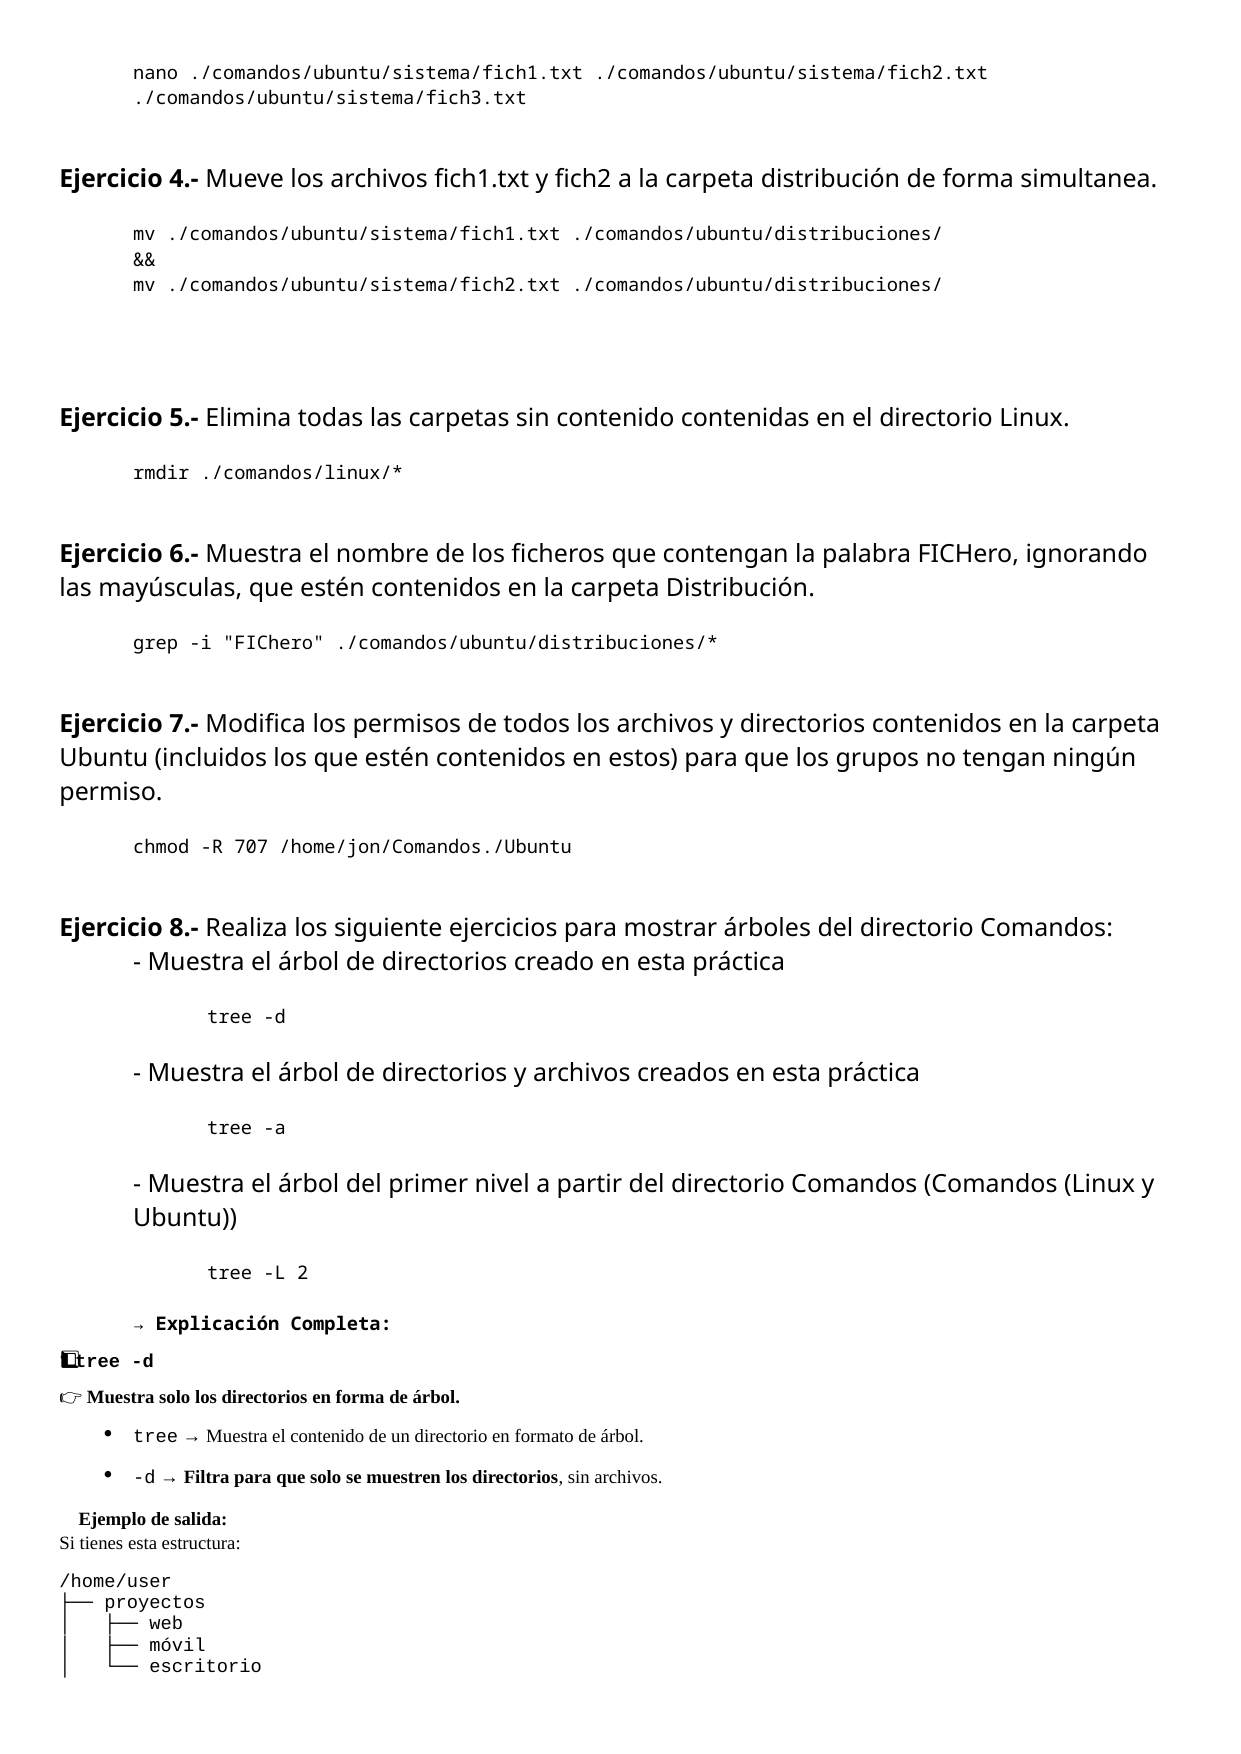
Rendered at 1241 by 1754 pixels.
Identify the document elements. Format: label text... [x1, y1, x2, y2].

text │ ├── web [65, 1614, 109, 1635]
text - Muestra el árbol de directorios y archivos creados en esta práctica [133, 1055, 1181, 1089]
text grep -i "FIChero" ./comandos/ubuntu/distribuciones/* [59, 629, 1181, 655]
text 👉 Muestra solo los directorios en forma de árbol. [59, 1386, 1181, 1407]
text → Explicación Completa: [133, 1310, 1181, 1336]
text nano ./comandos/ubuntu/sistema/fich1.txt ./comandos/ubuntu/sistema/fich2.txt ./comandos/ubuntu/sistema/fich3.txt [133, 59, 1181, 110]
list tree → Muestra el contenido de un directorio en formato de árbol. [103, 1425, 1181, 1448]
text rmdir ./comandos/linux/* [59, 459, 1181, 484]
text 📌 Ejemplo de salida: Si tienes esta estructura: [59, 1507, 1181, 1554]
text tree -d [133, 1004, 1181, 1029]
text chmod -R 707 /home/jon/Comandos./Ubuntu [59, 833, 1181, 859]
list -d → Filtra para que solo se muestren los directorios, sin archivos. [103, 1466, 1181, 1489]
subtitle 1️⃣ tree -d [59, 1350, 1181, 1373]
text /home/user [59, 1572, 1181, 1593]
text │ └── escritorio [65, 1657, 1181, 1678]
text - Muestra el árbol de directorios creado en esta práctica [133, 944, 1181, 978]
text mv ./comandos/ubuntu/sistema/fich1.txt ./comandos/ubuntu/distribuciones/ [59, 221, 1181, 246]
text │ ├── móvil [110, 1635, 1181, 1657]
text - Muestra el árbol del primer nivel a partir del directorio Comandos (Comandos (Linux y Ubuntu)) [133, 1165, 1181, 1233]
text tree -L 2 [133, 1259, 1181, 1284]
text tree -a [133, 1114, 1181, 1140]
text ├── proyectos [65, 1593, 1181, 1614]
text Ejercicio 8.- Realiza los siguiente ejercicios para mostrar árboles del directorio Comandos: [59, 910, 1181, 944]
text Ejercicio 4.- Mueve los archivos fich1.txt y fich2 a la carpeta distribución de forma simultanea. [59, 161, 1181, 195]
text │ ├── web [110, 1614, 1181, 1635]
text mv ./comandos/ubuntu/sistema/fich2.txt ./comandos/ubuntu/distribuciones/ [59, 272, 1181, 297]
text │ ├── móvil [65, 1635, 109, 1657]
text Ejercicio 7.- Modifica los permisos de todos los archivos y directorios contenidos en la carpeta Ubuntu (incluidos los que estén contenidos en estos) para que los grupos no tengan ningún permiso. [59, 706, 1181, 808]
text && [59, 246, 1181, 272]
text Ejercicio 6.- Muestra el nombre de los ficheros que contengan la palabra FICHero, ignorando las mayúsculas, que estén contenidos en la carpeta Distribución. [59, 536, 1181, 604]
text Ejercicio 5.- Elimina todas las carpetas sin contenido contenidas en el directorio Linux. [59, 399, 1181, 433]
